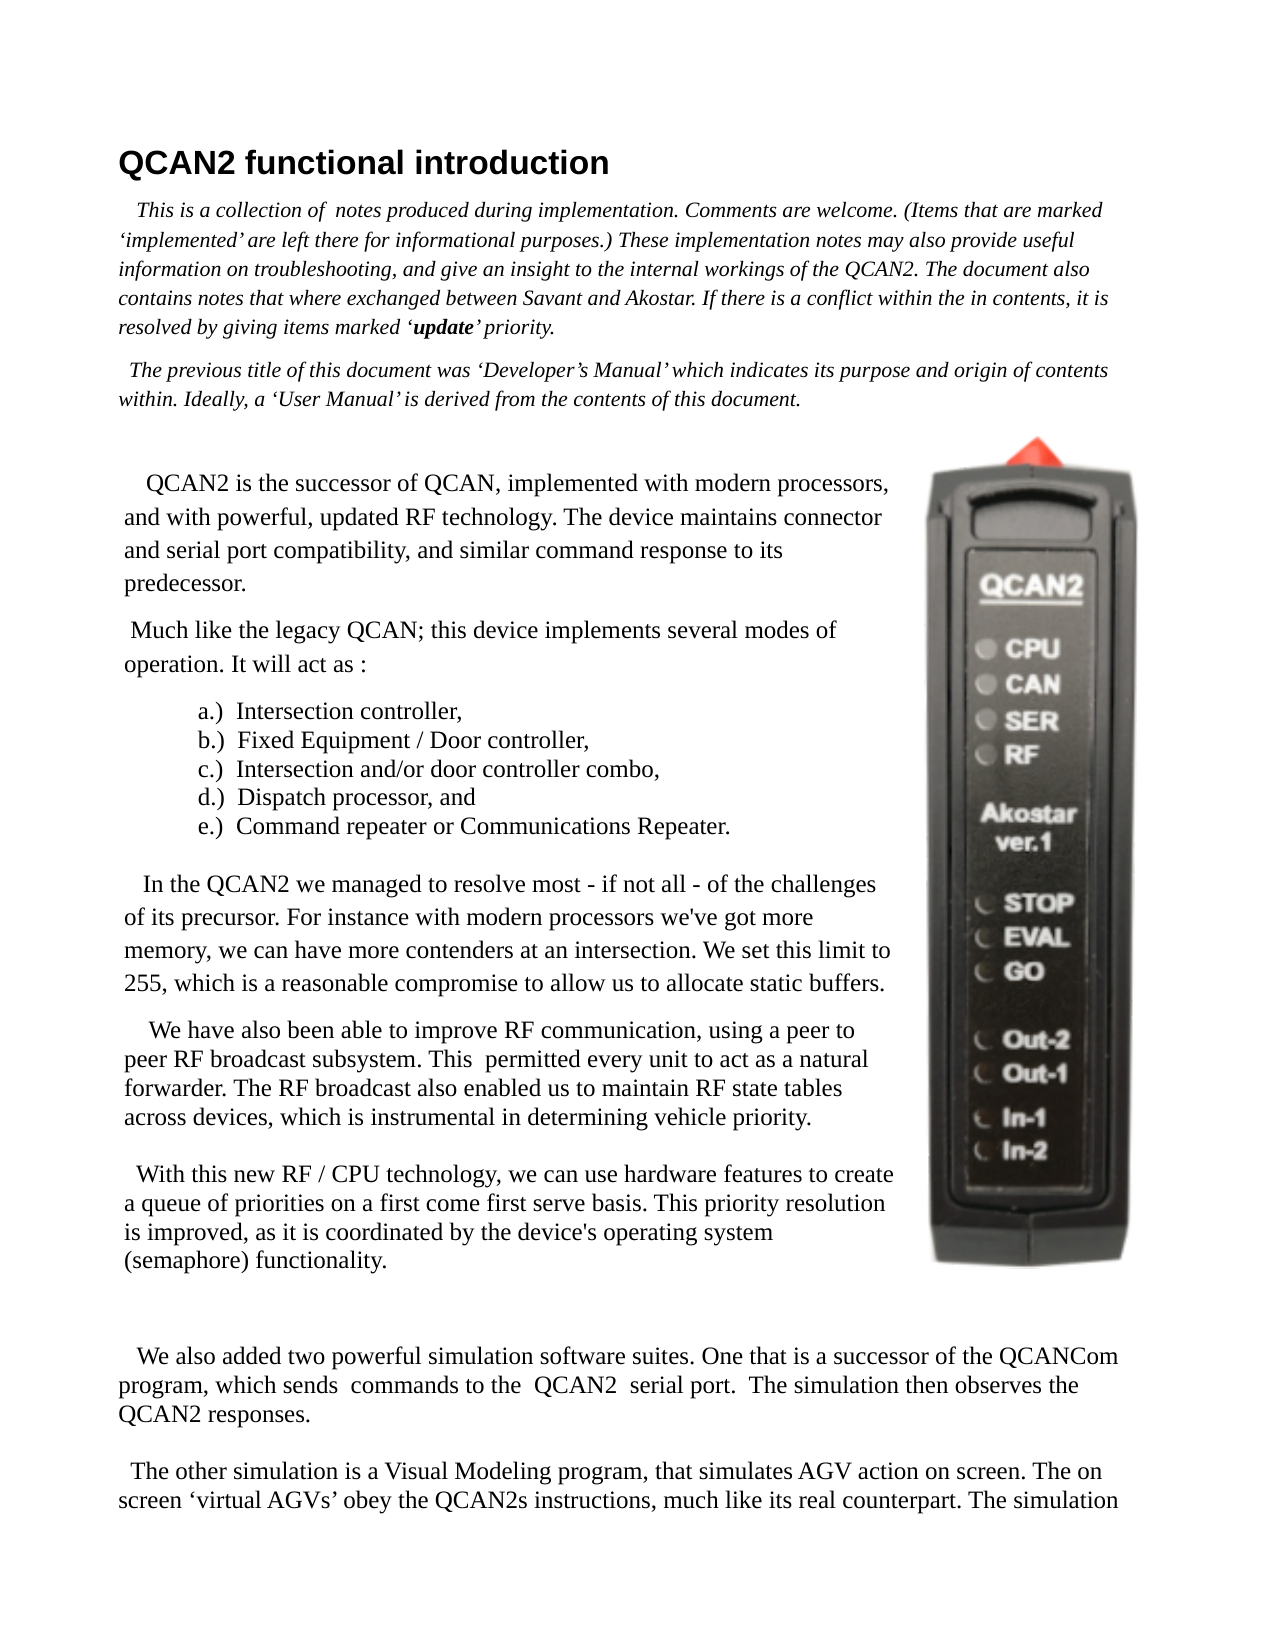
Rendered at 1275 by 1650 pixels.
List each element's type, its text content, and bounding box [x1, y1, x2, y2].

text This is a collection of notes produced during implementation. Comments are welcome. (Items that are marked ‘implemented’ are left there for informational purposes.) These implementation notes may also provide useful information on troubleshooting, and give an insight to the internal workings of the QCAN2. The document also contains notes that where exchanged between Savant and Akostar. If there is a conflict within the in contents, it is resolved by giving items marked ‘update’ priority. [118, 194, 1157, 339]
text The other simulation is a Visual Modeling program, that simulates AGV action on screen. The on screen ‘virtual AGVs’ obey the QCAN2s instructions, much like its real counterpart. The simulation [118, 1456, 1157, 1514]
subtitle QCAN2 functional introduction [118, 143, 1157, 182]
picture [923, 435, 1139, 1269]
table_header QCAN2 is the successor of QCAN, implemented with modern processors, and with powerful, updated RF technology. The device maintains connector and serial port compatibility, and similar command response to its predecessor. Much like the legacy QCAN; this device implements several modes of operation. It will act as : a.) Intersection controller, b.) Fixed Equipment / Door controller, c.) Intersection and/or door controller combo, d.) Dispatch processor, and e.) Command repeater or Communications Repeater. In the QCAN2 we managed to resolve most - if not all - of the challenges of its precursor. For instance with modern processors we've got more memory, we can have more contenders at an intersection. We set this limit to 255, which is a reasonable compromise to allow us to allocate static buffers. We have also been able to improve RF communication, using a peer to peer RF broadcast subsystem. This permitted every unit to act as a natural forwarder. The RF broadcast also enabled us to maintain RF state tables across devices, which is instrumental in determining vehicle priority. With this new RF / CPU technology, we can use hardware features to create a queue of priorities on a first come first serve basis. This priority resolution is improved, as it is coordinated by the device's operating system (semaphore) functionality. [118, 430, 905, 1308]
text The previous title of this document was ‘Developer’s Manual’ which indicates its purpose and origin of contents within. Ideally, a ‘User Manual’ is derived from the contents of this document. [118, 357, 1157, 411]
table_header [905, 430, 1157, 1308]
text We also added two powerful simulation software suites. One that is a successor of the QCANCom program, which sends commands to the QCAN2 serial port. The simulation then observes the QCAN2 responses. [118, 1341, 1157, 1428]
